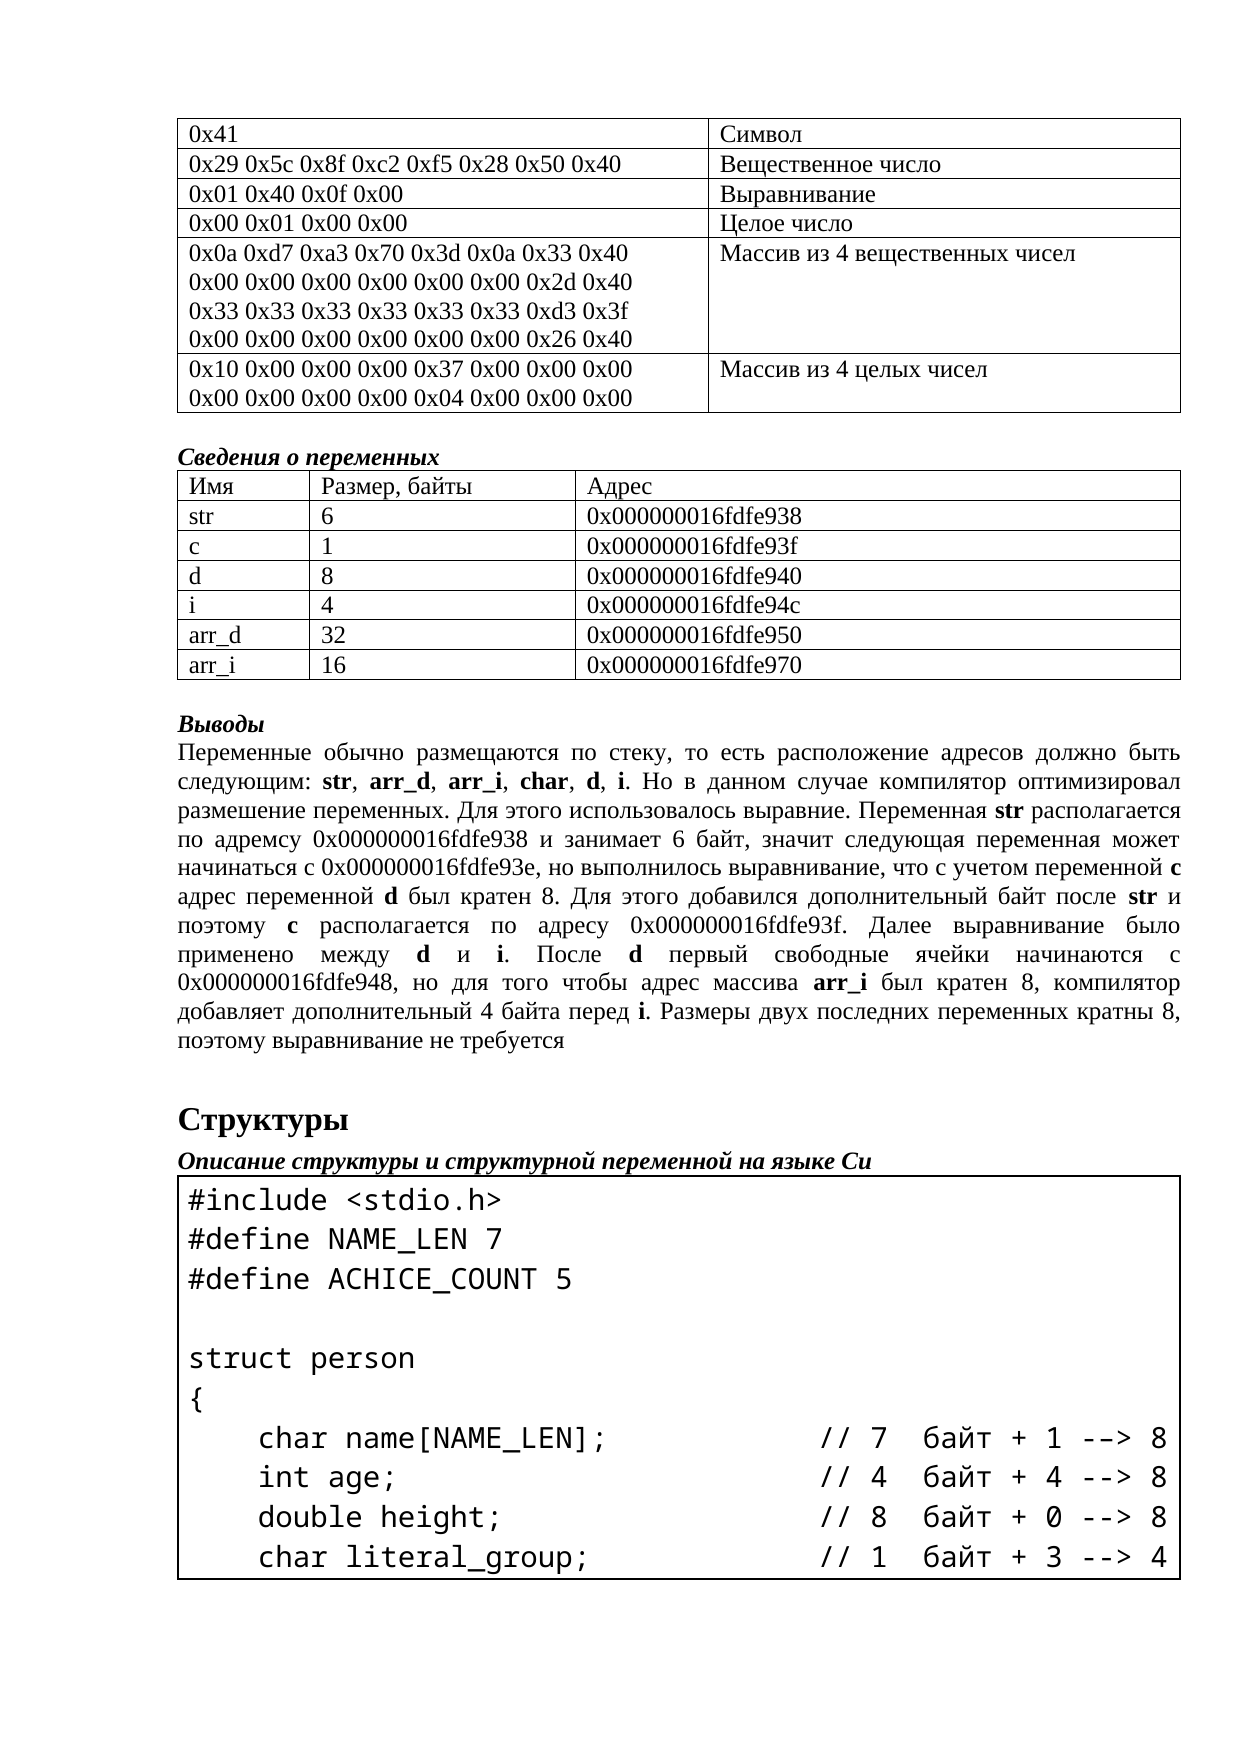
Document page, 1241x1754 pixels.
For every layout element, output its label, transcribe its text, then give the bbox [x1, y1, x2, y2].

table_cell 32 [310, 620, 575, 649]
table_cell 0x000000016fdfe970 [576, 650, 1180, 679]
text { [179, 1373, 1179, 1413]
text Выводы [177, 709, 1181, 737]
table_cell 0x0a 0xd7 0xa3 0x70 0x3d 0x0a 0x33 0x40 0x00 0x00 0x00 0x00 0x00 0x00 0x2d 0x40 0x33 0x33 0x33 0x33 0x33 0x33 0xd3 0x3f 0x00 0x00 0x00 0x00 0x00 0x00 0x26 0x40 [178, 238, 708, 353]
text double height; // 8 байт + 0 --> 8 [179, 1492, 1179, 1532]
table_cell Выравнивание [709, 179, 1180, 207]
table_cell 0x000000016fdfe940 [576, 561, 1180, 589]
table_cell 0x000000016fdfe950 [576, 620, 1180, 649]
text #define NAME_LEN 7 [179, 1214, 1179, 1254]
table_cell 0x000000016fdfe94c [576, 591, 1180, 619]
table_header Размер, байты [310, 471, 575, 500]
table_cell 0x00 0x01 0x00 0x00 [178, 209, 708, 237]
table_cell Целое число [709, 209, 1180, 237]
table_cell 0x000000016fdfe93f [576, 531, 1180, 560]
table_cell arr_d [178, 620, 309, 649]
text char name[NAME_LEN]; // 7 байт + 1 -–> 8 [179, 1413, 1179, 1452]
table_cell 0x29 0x5c 0x8f 0xc2 0xf5 0x28 0x50 0x40 [178, 149, 708, 178]
table_cell i [178, 591, 309, 619]
table_cell d [178, 561, 309, 589]
table_cell str [178, 501, 309, 530]
table_cell Массив из 4 вещественных чисел [709, 238, 1180, 353]
text Описание структуры и структурной переменной на языке Си [177, 1146, 1181, 1174]
table_cell c [178, 531, 309, 560]
table_cell Вещественное число [709, 149, 1180, 178]
text #define ACHICE_COUNT 5 [179, 1254, 1179, 1298]
text int age; // 4 байт + 4 --> 8 [179, 1452, 1179, 1492]
table_header Имя [178, 471, 309, 500]
table_cell arr_i [178, 650, 309, 679]
table_cell 16 [310, 650, 575, 679]
table_cell 0x41 [178, 119, 708, 148]
text struct person [179, 1333, 1179, 1373]
subtitle Структуры [177, 1099, 1181, 1137]
table_cell 8 [310, 561, 575, 589]
table_cell 4 [310, 591, 575, 619]
table_cell Массив из 4 целых чисел [709, 354, 1180, 412]
table_cell 1 [310, 531, 575, 560]
table_header Адрес [576, 471, 1180, 500]
text Переменные обычно размещаются по стеку, то есть расположение адресов должно быть следующим: str, arr_d, arr_i, char, d, i. Но в данном случае компилятор оптимизировал размешение переменных. Для этого использовалось выравние. Переменная str располагается по адремсу 0x000000016fdfe938 и занимает 6 байт, значит следующая переменная может начинаться с 0x000000016fdfe93e, но выполнилось выравнивание, что с учетом переменной c адрес переменной d был кратен 8. Для этого добавился дополнительный байт после str и поэтому c располагается по адресу 0x000000016fdfe93f. Далее выравнивание было применено между d и i. После d первый свободные ячейки начинаются с 0x000000016fdfe948, но для того чтобы адрес массива arr_i был кратен 8, компилятор добавляет дополнительный 4 байта перед i. Размеры двух последних переменных кратны 8, поэтому выравнивание не требуется [177, 737, 1181, 1054]
text Сведения о переменных [177, 442, 1181, 470]
table_cell 0x10 0x00 0x00 0x00 0x37 0x00 0x00 0x00 0x00 0x00 0x00 0x00 0x04 0x00 0x00 0x00 [178, 354, 708, 412]
table_cell Символ [709, 119, 1180, 148]
table_cell 6 [310, 501, 575, 530]
table_cell 0x000000016fdfe938 [576, 501, 1180, 530]
text #include <stdio.h> [179, 1177, 1179, 1214]
table_cell 0x01 0x40 0x0f 0x00 [178, 179, 708, 207]
text char literal_group; // 1 байт + 3 --> 4 [179, 1532, 1179, 1578]
